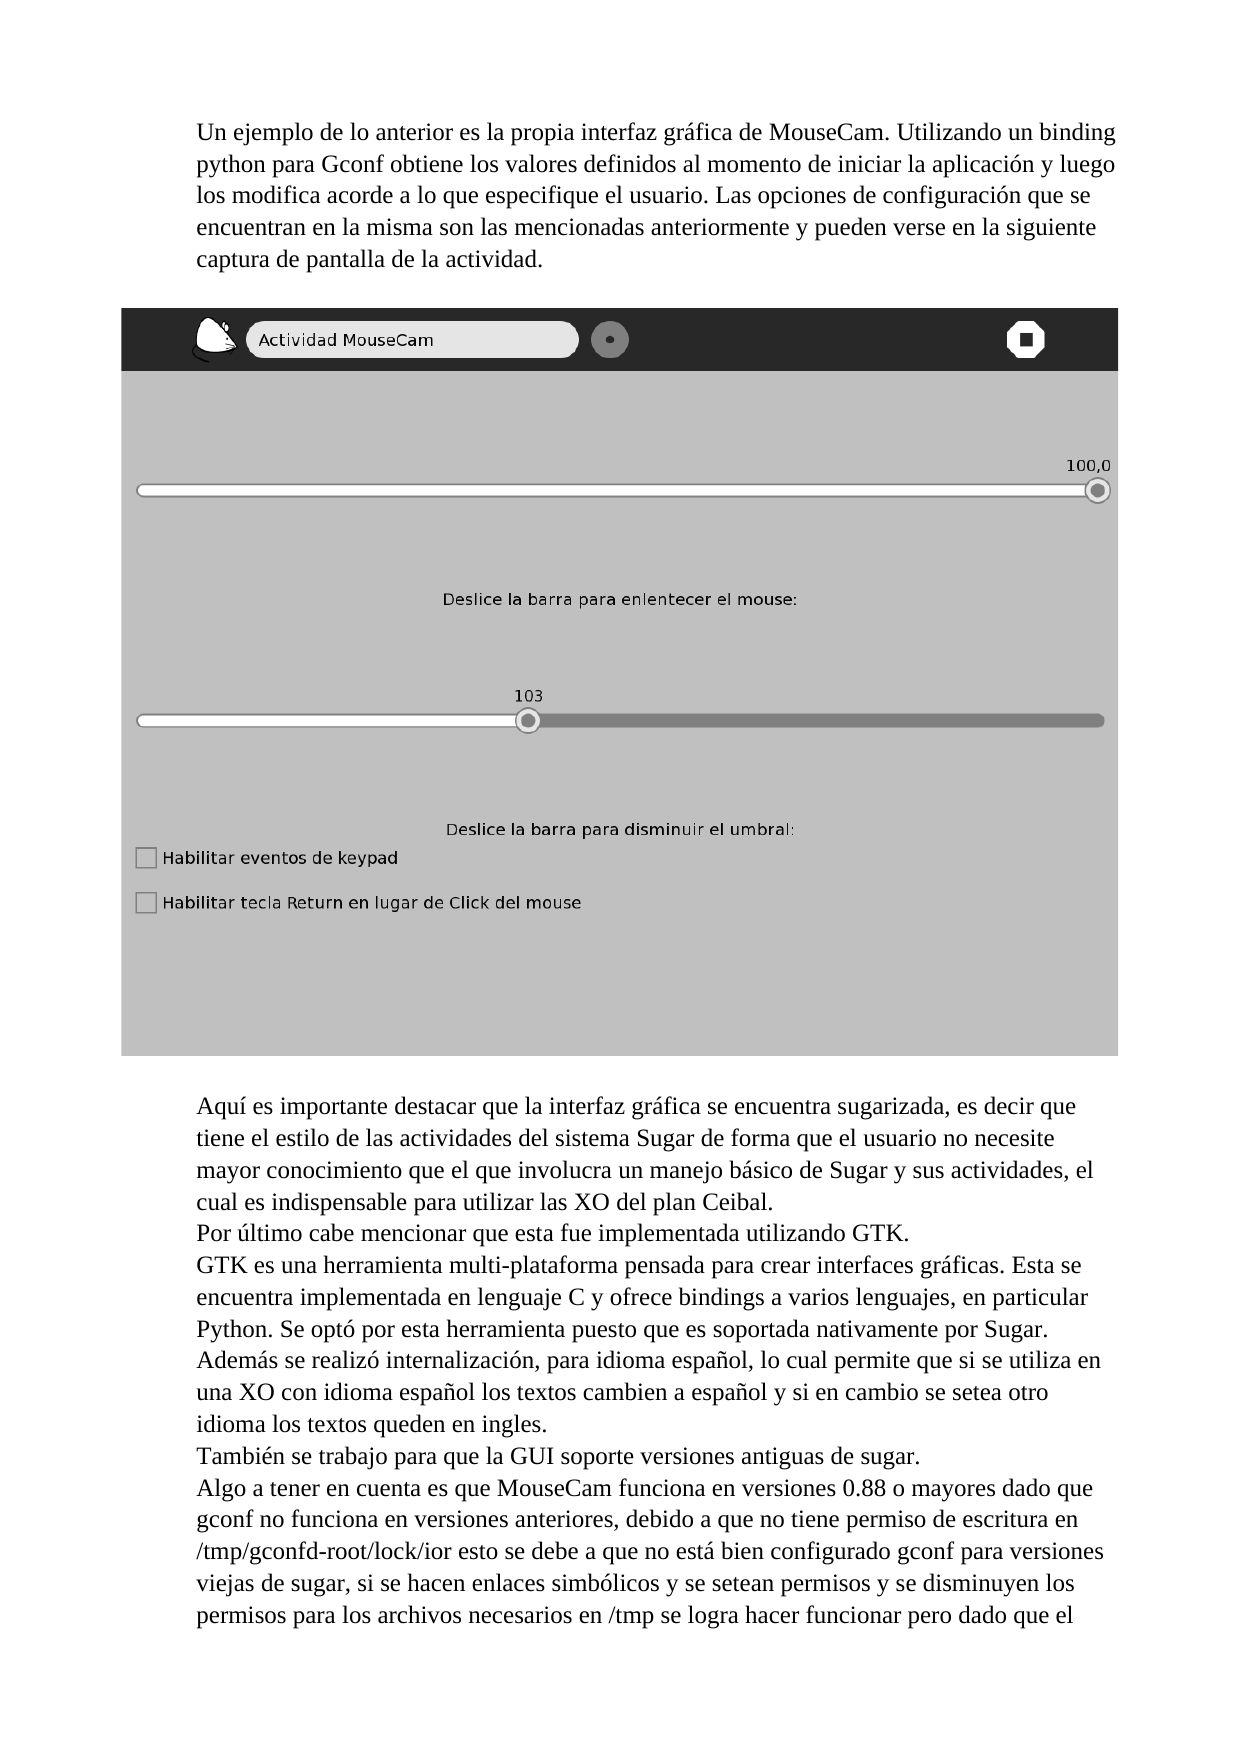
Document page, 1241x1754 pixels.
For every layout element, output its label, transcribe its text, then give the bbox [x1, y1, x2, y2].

picture [121, 308, 1119, 1056]
text Además se realizó internalización, para idioma español, lo cual permite que si se utiliza en una XO con idioma español los textos cambien a español y si en cambio se setea otro idioma los textos queden en ingles. [196, 1347, 1122, 1438]
text GTK es una herramienta multi-plataforma pensada para crear interfaces gráficas. Esta se encuentra implementada en lenguaje C y ofrece bindings a varios lenguajes, en particular Python. Se optó por esta herramienta puesto que es soportada nativamente por Sugar. [196, 1251, 1122, 1343]
text Algo a tener en cuenta es que MouseCam funciona en versiones 0.88 o mayores dado que gconf no funciona en versiones anteriores, debido a que no tiene permiso de escritura en /tmp/gconfd-root/lock/ior esto se debe a que no está bien configurado gconf para versiones viejas de sugar, si se hacen enlaces simbólicos y se setean permisos y se disminuyen los permisos para los archivos necesarios en /tmp se logra hacer funcionar pero dado que el [196, 1474, 1122, 1628]
text Un ejemplo de lo anterior es la propia interfaz gráfica de MouseCam. Utilizando un binding python para Gconf obtiene los valores definidos al momento de iniciar la aplicación y luego los modifica acorde a lo que especifique el usuario. Las opciones de configuración que se encuentran en la misma son las mencionadas anteriormente y pueden verse en la siguiente captura de pantalla de la actividad. [196, 118, 1122, 273]
text También se trabajo para que la GUI soporte versiones antiguas de sugar. [196, 1442, 1122, 1470]
text Por último cabe mencionar que esta fue implementada utilizando GTK. [196, 1219, 1122, 1247]
text Aquí es importante destacar que la interfaz gráfica se encuentra sugarizada, es decir que tiene el estilo de las actividades del sistema Sugar de forma que el usuario no necesite mayor conocimiento que el que involucra un manejo básico de Sugar y sus actividades, el cual es indispensable para utilizar las XO del plan Ceibal. [196, 1092, 1122, 1216]
